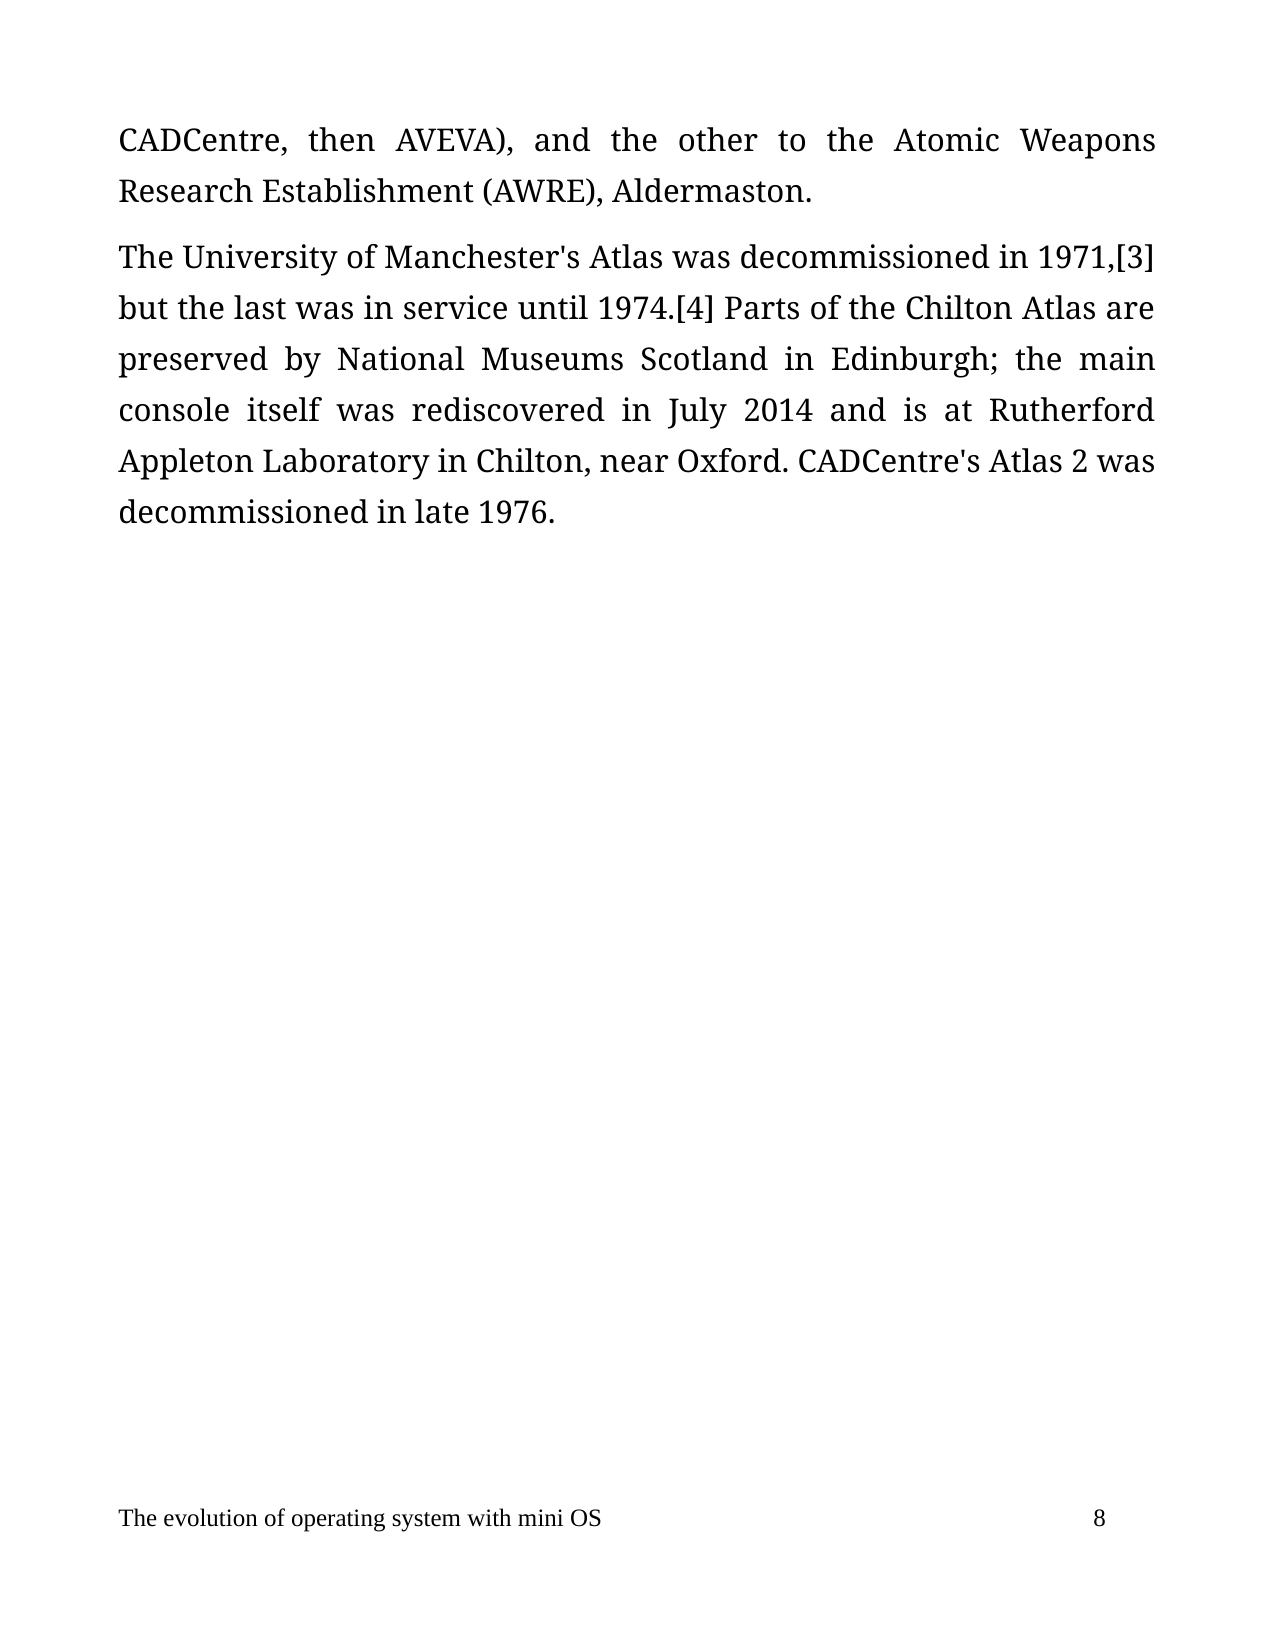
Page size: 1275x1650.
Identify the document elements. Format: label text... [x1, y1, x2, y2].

text CADCentre, then AVEVA), and the other to the Atomic Weapons Research Establishment (AWRE), Aldermaston. [118, 118, 1157, 212]
text The University of Manchester's Atlas was decommissioned in 1971,[3] but the last was in service until 1974.[4] Parts of the Chilton Atlas are preserved by National Museums Scotland in Edinburgh; the main console itself was rediscovered in July 2014 and is at Rutherford Appleton Laboratory in Chilton, near Oxford. CADCentre's Atlas 2 was decommissioned in late 1976. [118, 235, 1157, 533]
